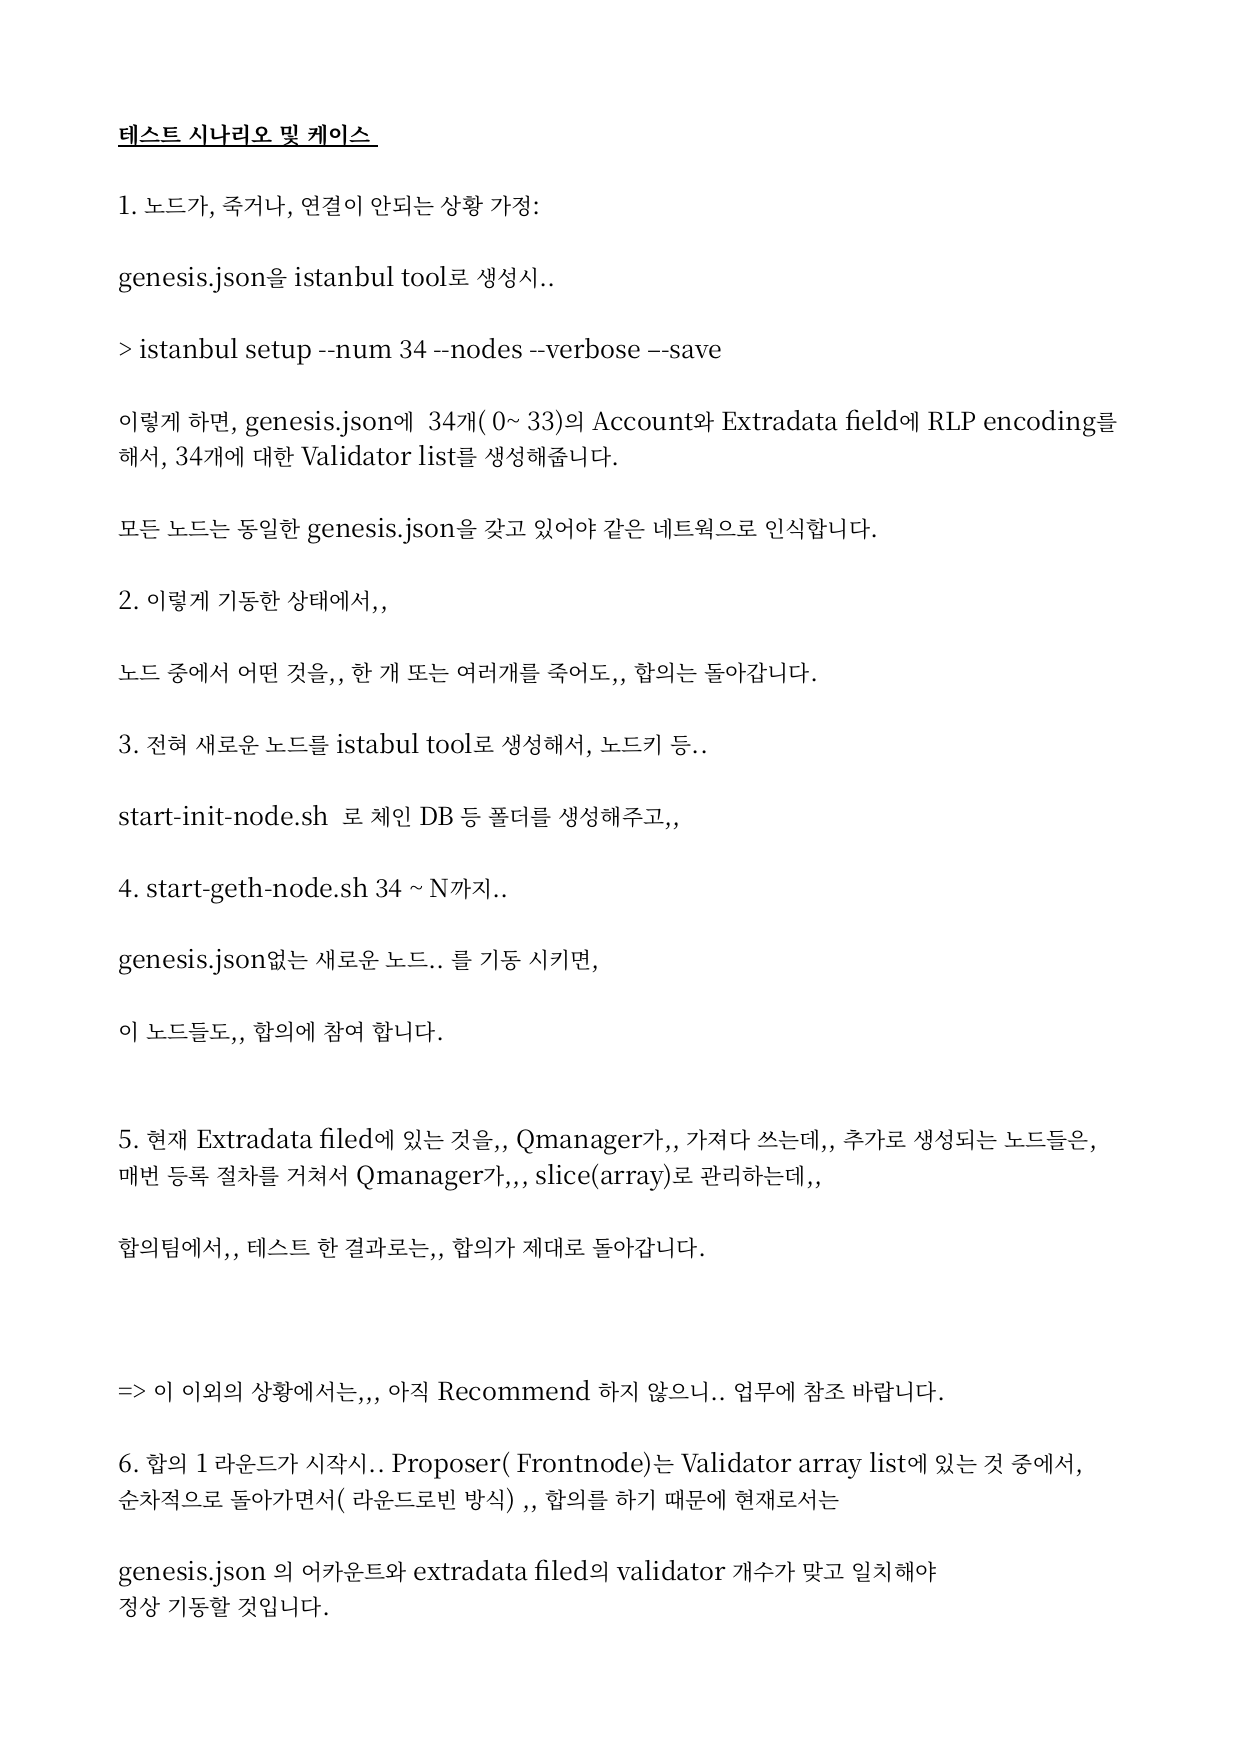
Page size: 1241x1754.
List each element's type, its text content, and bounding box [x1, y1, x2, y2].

text genesis.json없는 새로운 노드.. 를 기동 시키면, [118, 940, 1122, 976]
text 3. 전혀 새로운 노드를 istabul tool로 생성해서, 노드키 등.. [118, 724, 1122, 761]
text 모든 노드는 동일한 genesis.json을 갖고 있어야 같은 네트웍으로 인식합니다. [118, 509, 1122, 545]
text 5. 현재 Extradata filed에 있는 것을,, Qmanager가,, 가져다 쓰는데,, 추가로 생성되는 노드들은, [118, 1120, 1122, 1156]
text genesis.json 의 어카운트와 extradata filed의 validator 개수가 맞고 일치해야 [118, 1551, 1122, 1587]
text 테스트 시나리오 및 케이스 [118, 118, 1122, 149]
text start-init-node.sh 로 체인 DB 등 폴더를 생성해주고,, [118, 796, 1122, 832]
text 2. 이렇게 기동한 상태에서,, [118, 581, 1122, 617]
text 4. start-geth-node.sh 34 ~ N까지.. [118, 868, 1122, 904]
text 매번 등록 절차를 거쳐서 Qmanager가,,, slice(array)로 관리하는데,, [118, 1156, 1122, 1192]
text 6. 합의 1 라운드가 시작시.. Proposer( Frontnode)는 Validator array list에 있는 것 중에서, 순차적으로 돌아가면서( 라운드로빈 방식) ,, 합의를 하기 때문에 현재로서는 [118, 1443, 1122, 1515]
text genesis.json을 istanbul tool로 생성시.. [118, 257, 1122, 293]
text 합의팀에서,, 테스트 한 결과로는,, 합의가 제대로 돌아갑니다. [118, 1228, 1122, 1264]
text => 이 이외의 상황에서는,,, 아직 Recommend 하지 않으니.. 업무에 참조 바랍니다. [118, 1371, 1122, 1407]
text 이렇게 하면, genesis.json에 34개( 0~ 33)의 Account와 Extradata field에 RLP encoding를 해서, 34개에 대한 Validator list를 생성해줍니다. [118, 401, 1122, 473]
text 정상 기동할 것입니다. [118, 1587, 1122, 1623]
text 1. 노드가, 죽거나, 연결이 안되는 상황 가정: [118, 186, 1122, 221]
text 노드 중에서 어떤 것을,, 한 개 또는 여러개를 죽어도,, 합의는 돌아갑니다. [118, 653, 1122, 689]
text 이 노드들도,, 합의에 참여 합니다. [118, 1012, 1122, 1048]
text > istanbul setup --num 34 --nodes --verbose –-save [118, 329, 1122, 365]
